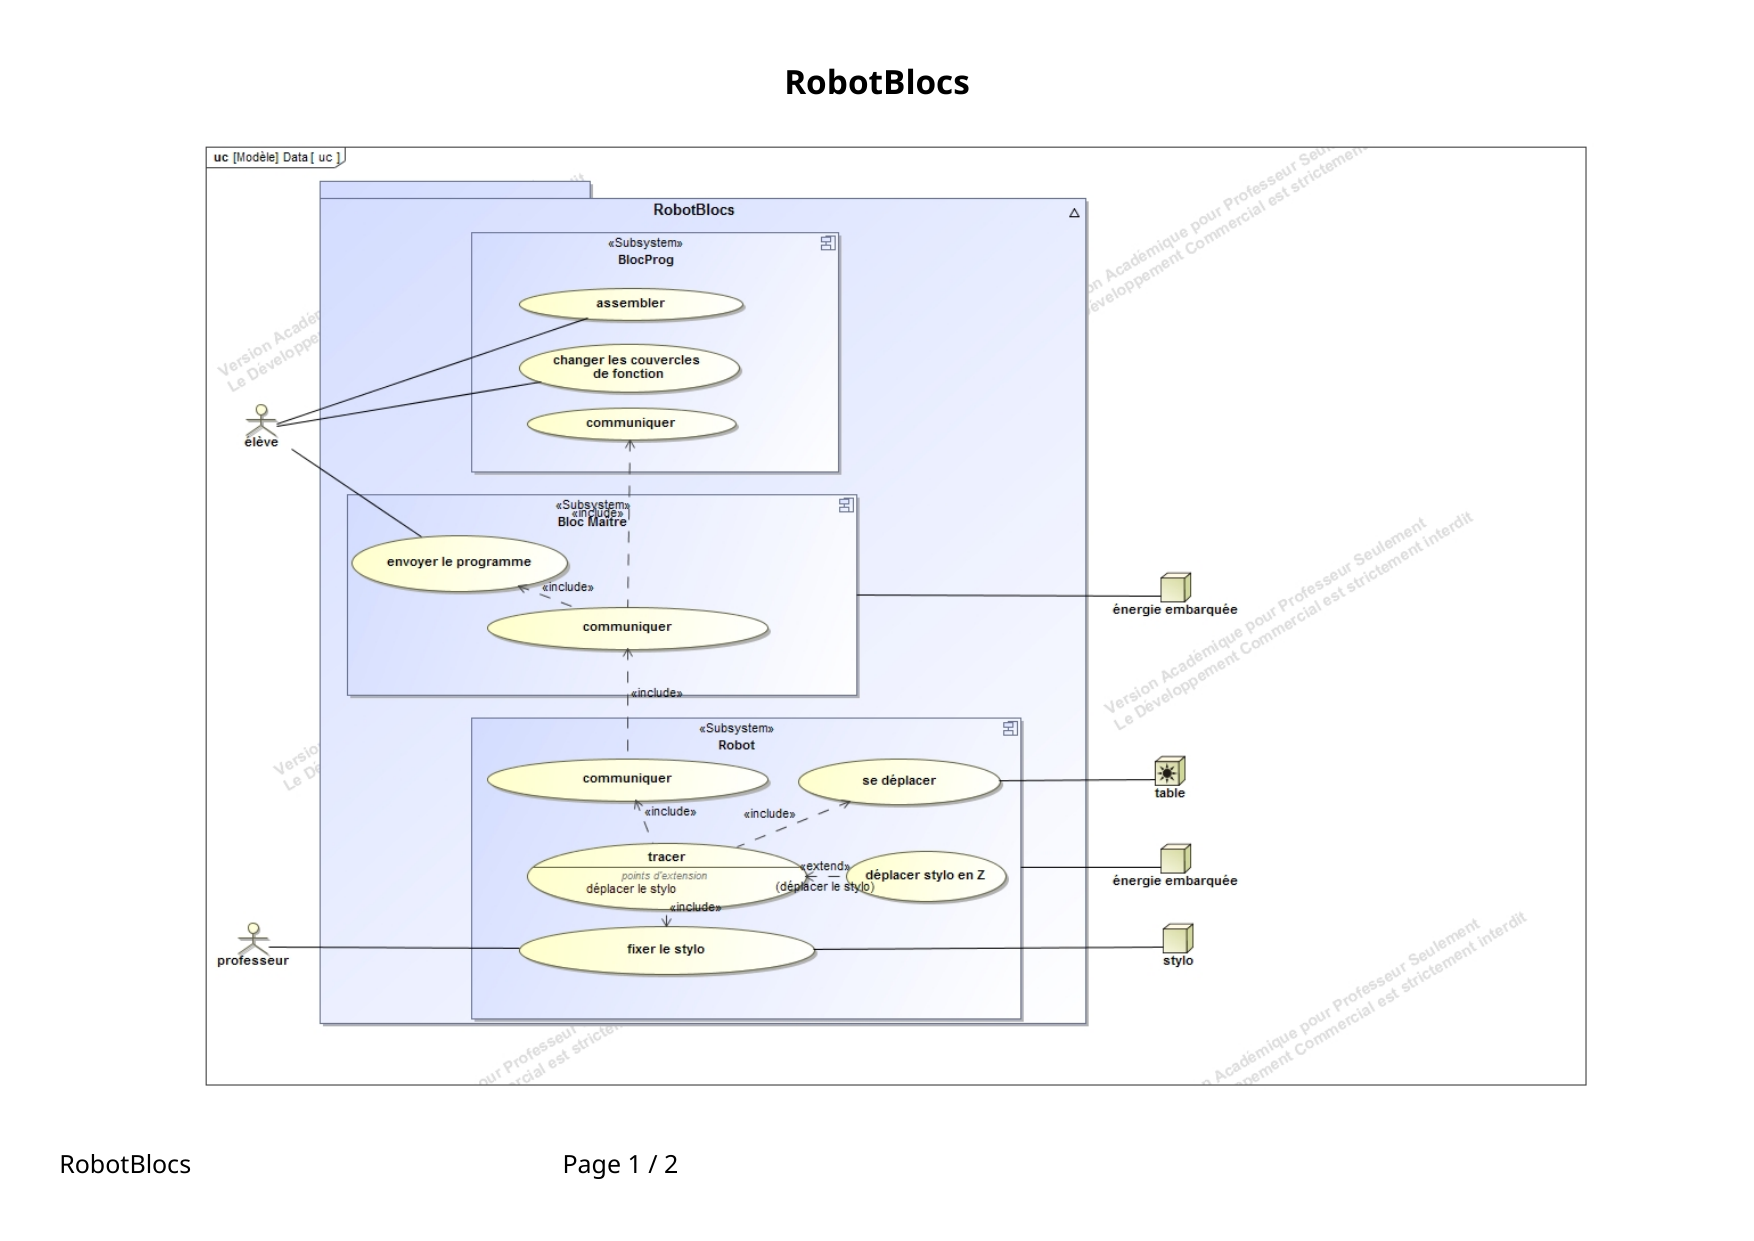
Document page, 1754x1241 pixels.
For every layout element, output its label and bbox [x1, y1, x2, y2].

picture [200, 141, 1614, 1113]
